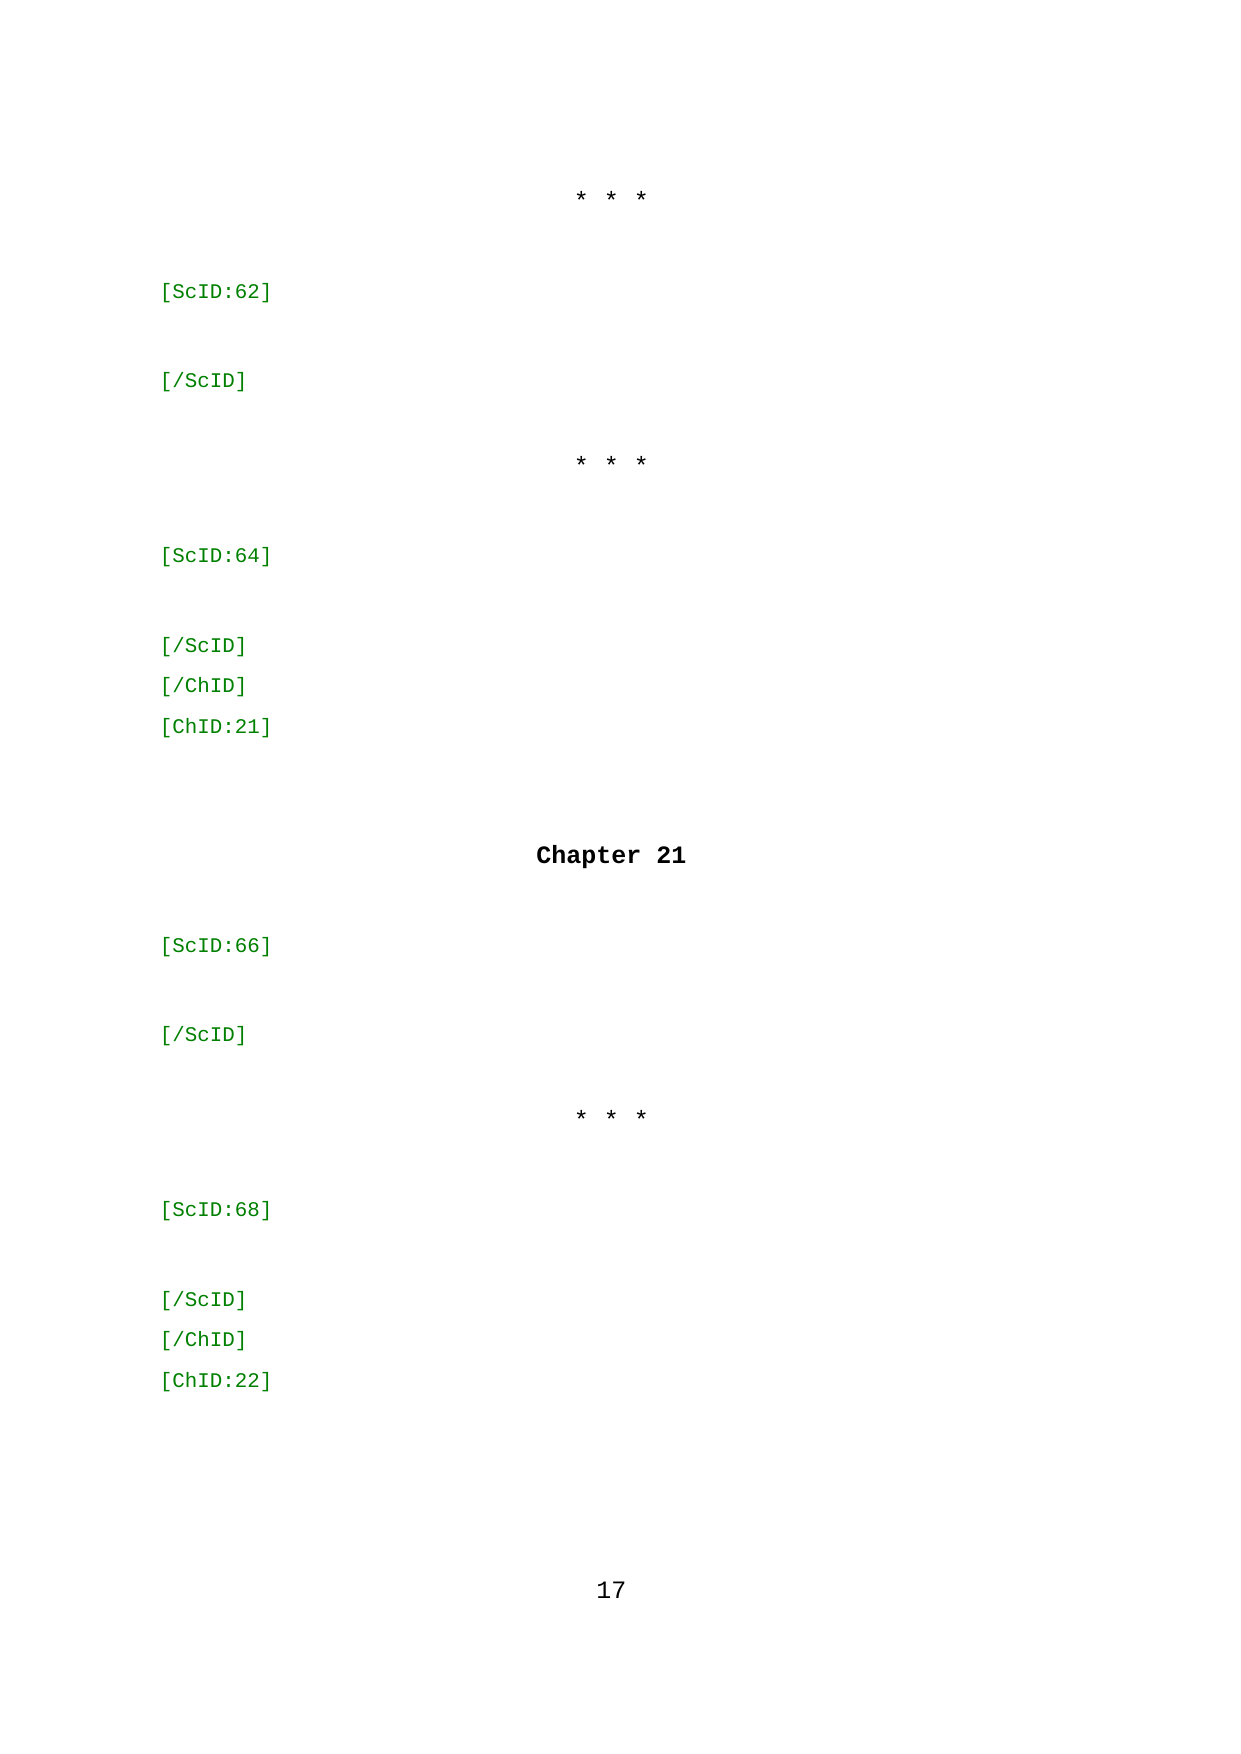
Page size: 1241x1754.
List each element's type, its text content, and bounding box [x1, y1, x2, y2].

subtitle * * * [159, 189, 1063, 217]
subtitle Chapter 21 [159, 843, 1063, 871]
text [/ScID] [159, 635, 1063, 658]
text [ScID:66] [159, 935, 1063, 958]
text [/ChID] [159, 1329, 1063, 1353]
text [/ScID] [159, 1289, 1063, 1312]
text [ScID:62] [159, 281, 1063, 304]
text [/ScID] [159, 370, 1063, 394]
subtitle * * * [159, 454, 1063, 482]
text [ScID:68] [159, 1199, 1063, 1223]
text [ChID:22] [159, 1370, 1063, 1394]
text [ScID:64] [159, 546, 1063, 569]
text [/ChID] [159, 675, 1063, 699]
text [ChID:21] [159, 716, 1063, 740]
text [/ScID] [159, 1024, 1063, 1048]
subtitle * * * [159, 1108, 1063, 1136]
